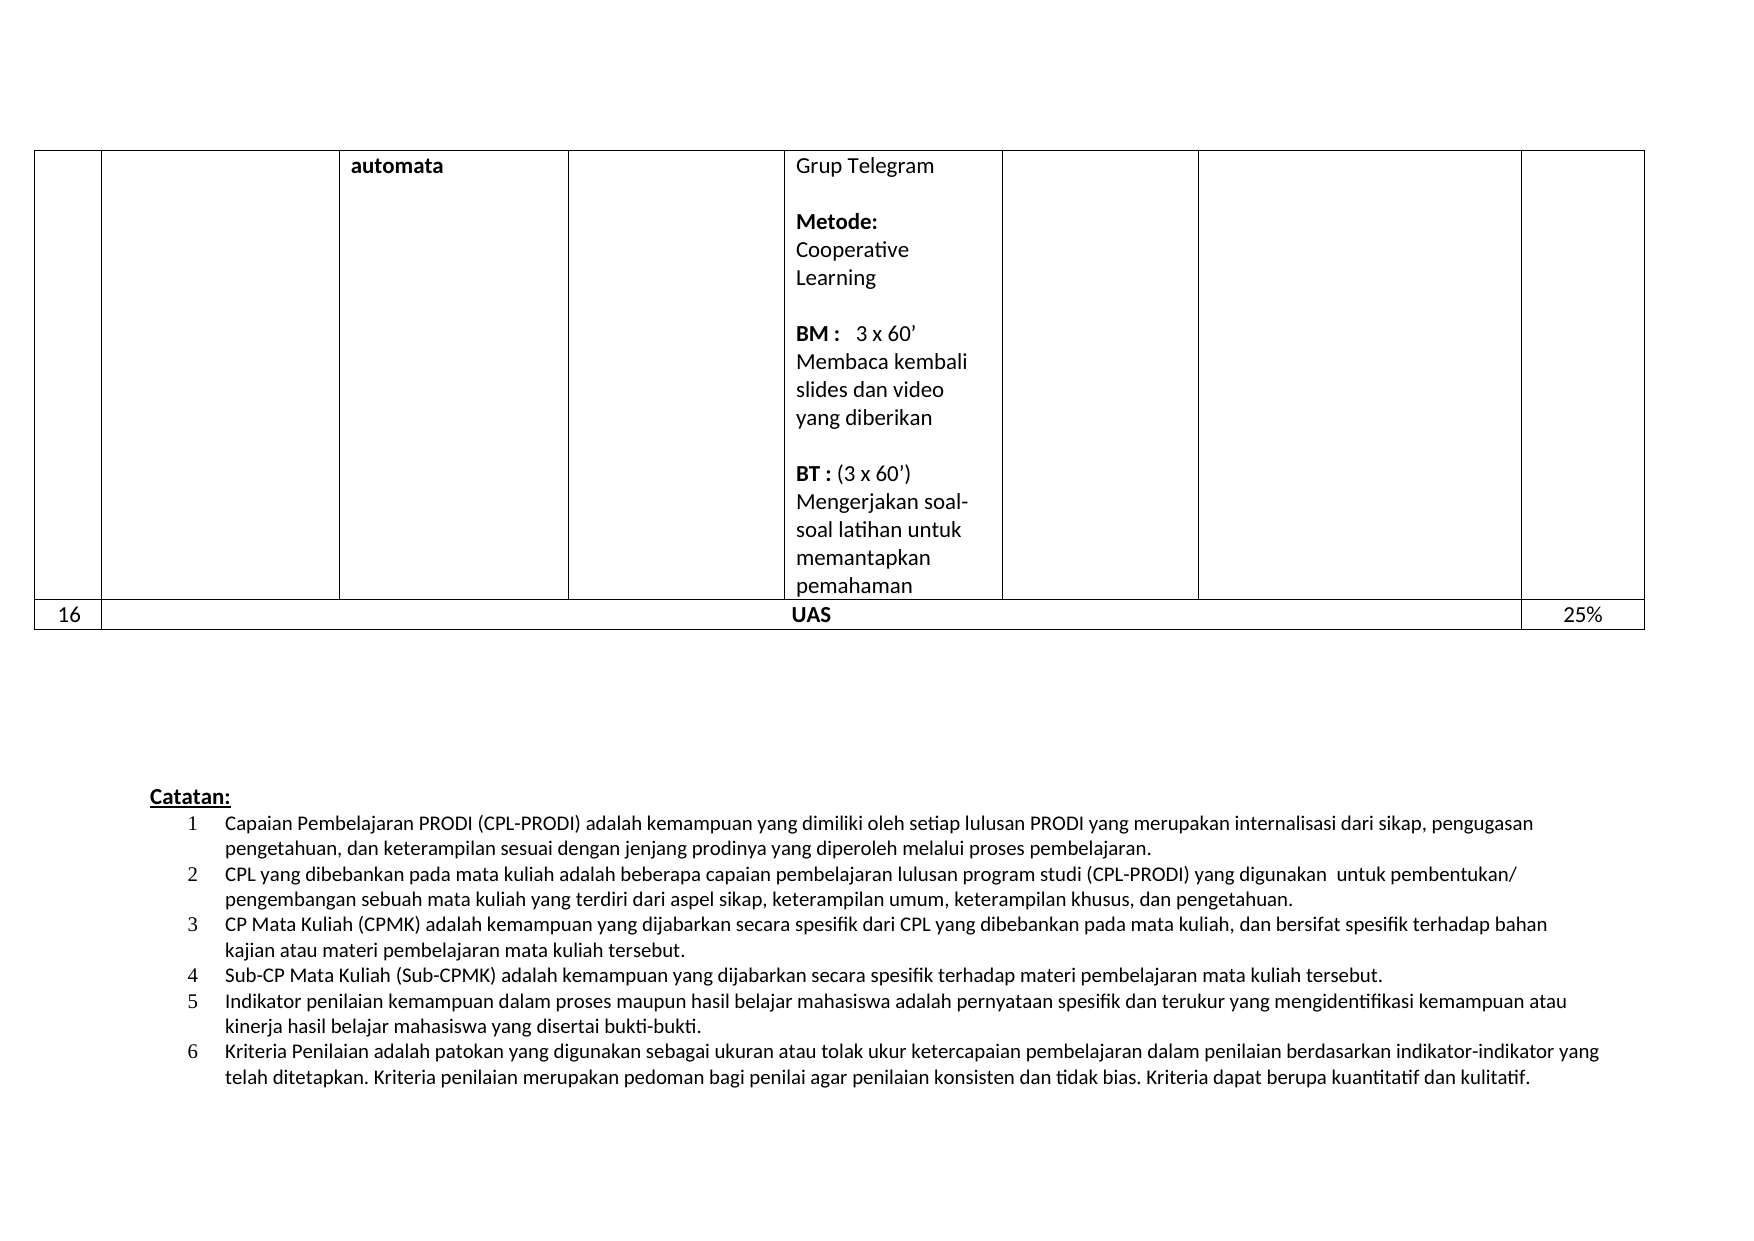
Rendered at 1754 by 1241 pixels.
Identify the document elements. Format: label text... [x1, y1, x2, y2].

table_cell [569, 151, 784, 599]
list Kriteria Penilaian adalah patokan yang digunakan sebagai ukuran atau tolak ukur ketercapaian pembelajaran dalam penilaian berdasarkan indikator-indikator yang telah ditetapkan. Kriteria penilaian merupakan pedoman bagi penilai agar penilaian konsisten dan tidak bias. Kriteria dapat berupa kuantitatif dan kulitatif. [187, 1039, 1604, 1089]
table_cell [1003, 151, 1198, 599]
table_cell [1199, 151, 1521, 599]
text Catatan: [150, 782, 1604, 810]
table_cell [102, 151, 339, 599]
list Sub-CP Mata Kuliah (Sub-CPMK) adalah kemampuan yang dijabarkan secara spesifik terhadap materi pembelajaran mata kuliah tersebut. [187, 962, 1604, 988]
table_cell [1522, 151, 1644, 599]
table_cell UAS [102, 600, 1521, 628]
list CPL yang dibebankan pada mata kuliah adalah beberapa capaian pembelajaran lulusan program studi (CPL-PRODI) yang digunakan untuk pembentukan/ pengembangan sebuah mata kuliah yang terdiri dari aspel sikap, keterampilan umum, keterampilan khusus, dan pengetahuan. [187, 861, 1604, 912]
table_cell [35, 151, 101, 599]
table_cell Grup Telegram Metode: Cooperative Learning BM : 3 x 60’ Membaca kembali slides dan video yang diberikan BT : (3 x 60’) Mengerjakan soal-soal latihan untuk memantapkan pemahaman [785, 151, 1002, 599]
table_cell automata [340, 151, 568, 599]
table_cell 16 [35, 600, 101, 628]
list CP Mata Kuliah (CPMK) adalah kemampuan yang dijabarkan secara spesifik dari CPL yang dibebankan pada mata kuliah, dan bersifat spesifik terhadap bahan kajian atau materi pembelajaran mata kuliah tersebut. [187, 912, 1604, 962]
list Capaian Pembelajaran PRODI (CPL-PRODI) adalah kemampuan yang dimiliki oleh setiap lulusan PRODI yang merupakan internalisasi dari sikap, pengugasan pengetahuan, dan keterampilan sesuai dengan jenjang prodinya yang diperoleh melalui proses pembelajaran. [187, 810, 1604, 861]
list Indikator penilaian kemampuan dalam proses maupun hasil belajar mahasiswa adalah pernyataan spesifik dan terukur yang mengidentifikasi kemampuan atau kinerja hasil belajar mahasiswa yang disertai bukti-bukti. [187, 988, 1604, 1039]
table_cell 25% [1522, 600, 1644, 628]
